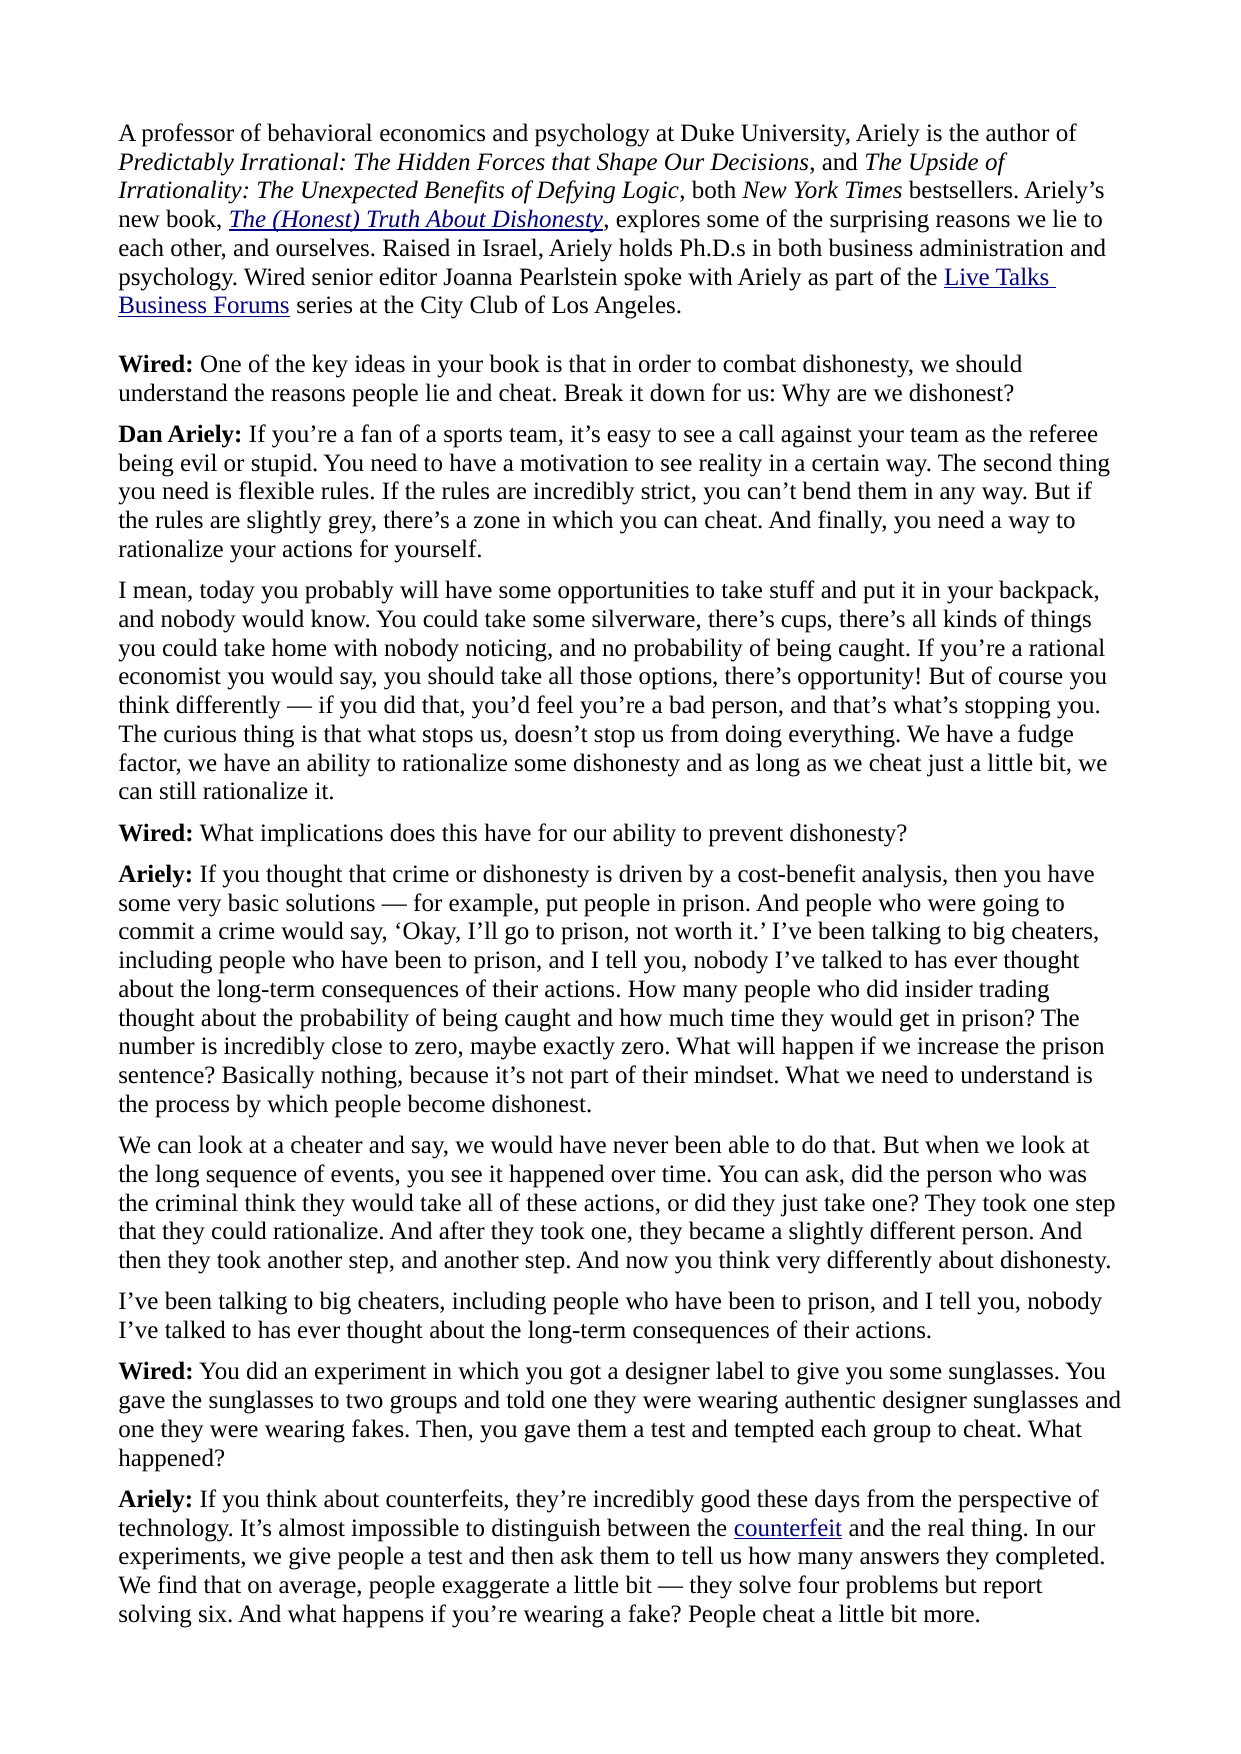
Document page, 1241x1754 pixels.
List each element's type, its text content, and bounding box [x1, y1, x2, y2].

text Ariely: If you thought that crime or dishonesty is driven by a cost-benefit analysis, then you have some very basic solutions — for example, put people in prison. And people who were going to commit a crime would say, ‘Okay, I’ll go to prison, not worth it.’ I’ve been talking to big cheaters, including people who have been to prison, and I tell you, nobody I’ve talked to has ever thought about the long-term consequences of their actions. How many people who did insider trading thought about the probability of being caught and how much time they would get in prison? The number is incredibly close to zero, maybe exactly zero. What will happen if we increase the prison sentence? Basically nothing, because it’s not part of their mindset. What we need to understand is the process by which people become dishonest. [118, 859, 1122, 1118]
text I mean, today you probably will have some opportunities to take stuff and put it in your backpack, and nobody would know. You could take some silverware, there’s cups, there’s all kinds of things you could take home with nobody noticing, and no probability of being caught. If you’re a rational economist you would say, you should take all those options, there’s opportunity! But of course you think differently — if you did that, you’d feel you’re a bad person, and that’s what’s stopping you. The curious thing is that what stops us, doesn’t stop us from doing everything. We have a fudge factor, we have an ability to rationalize some dishonesty and as long as we cheat just a little bit, we can still rationalize it. [118, 575, 1122, 805]
text Wired: What implications does this have for our ability to prevent dishonesty? [118, 818, 1122, 846]
text Wired: You did an experiment in which you got a designer label to give you some sunglasses. You gave the sunglasses to two groups and told one they were wearing authentic designer sunglasses and one they were wearing fakes. Then, you gave them a test and tempted each group to cheat. What happened? [118, 1356, 1122, 1471]
text Wired: One of the key ideas in your book is that in order to combat dishonesty, we should understand the reasons people lie and cheat. Break it down for us: Why are we dishonest? [118, 349, 1122, 406]
text I’ve been talking to big cheaters, including people who have been to prison, and I tell you, nobody I’ve talked to has ever thought about the long-term consequences of their actions. [118, 1286, 1122, 1344]
text We can look at a cheater and say, we would have never been able to do that. But when we look at the long sequence of events, you see it happened over time. You can ask, did the person who was the criminal think they would take all of these actions, or did they just take one? They took one step that they could rationalize. And after they took one, they became a slightly different person. And then they took another step, and another step. And now you think very differently about dishonesty. [118, 1130, 1122, 1274]
text Ariely: If you think about counterfeits, they’re incredibly good these days from the perspective of technology. It’s almost impossible to distinguish between the counterfeit and the real thing. In our experiments, we give people a test and then ask them to tell us how many answers they completed. We find that on average, people exaggerate a little bit — they solve four problems but report solving six. And what happens if you’re wearing a fake? People cheat a little bit more. [118, 1484, 1122, 1628]
text A professor of behavioral economics and psychology at Duke University, Ariely is the author of Predictably Irrational: The Hidden Forces that Shape Our Decisions, and The Upside of Irrationality: The Unexpected Benefits of Defying Logic, both New York Times bestsellers. Ariely’s new book, The (Honest) Truth About Dishonesty, explores some of the surprising reasons we lie to each other, and ourselves. Raised in Israel, Ariely holds Ph.D.s in both business administration and psychology. Wired senior editor Joanna Pearlstein spoke with Ariely as part of the Live Talks Business Forums series at the City Club of Los Angeles. [118, 118, 1122, 319]
text Dan Ariely: If you’re a fan of a sports team, it’s easy to see a call against your team as the referee being evil or stupid. You need to have a motivation to see reality in a certain way. The second thing you need is flexible rules. If the rules are incredibly strict, you can’t bend them in any way. But if the rules are slightly grey, there’s a zone in which you can cheat. And finally, you need a way to rationalize your actions for yourself. [118, 419, 1122, 563]
